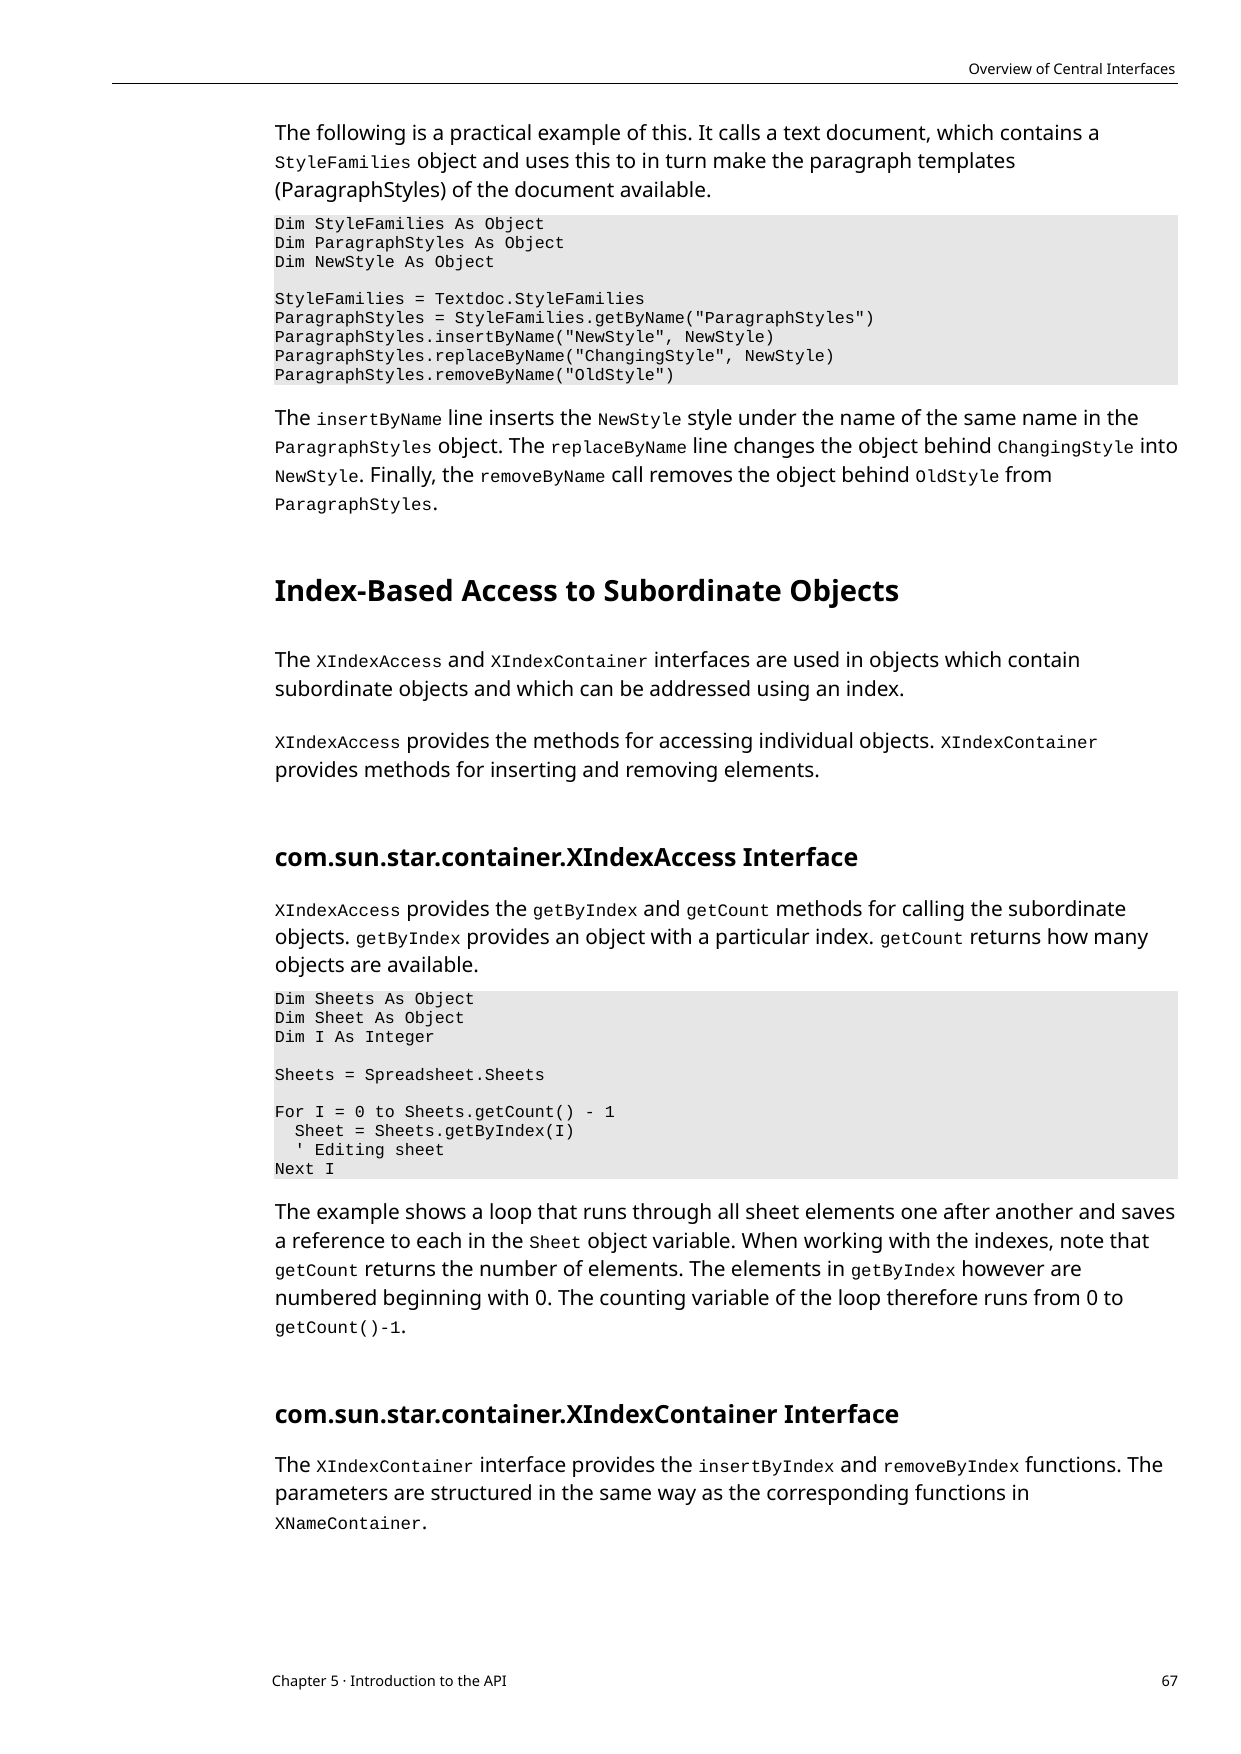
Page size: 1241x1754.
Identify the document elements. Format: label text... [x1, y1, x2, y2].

text Dim StyleFamilies As Object Dim ParagraphStyles As Object Dim NewStyle As Object StyleFamilies = Textdoc.StyleFamilies ParagraphStyles = StyleFamilies.getByName("ParagraphStyles") ParagraphStyles.insertByName("NewStyle", NewStyle) ParagraphStyles.replaceByName("ChangingStyle", NewStyle) ParagraphStyles.removeByName("OldStyle") [274, 215, 1178, 385]
text The insertByName line inserts the NewStyle style under the name of the same name in the ParagraphStyles object. The replaceByName line changes the object behind ChangingStyle into NewStyle. Finally, the removeByName call removes the object behind OldStyle from ParagraphStyles. [274, 403, 1178, 517]
text XIndexAccess provides the methods for accessing individual objects. XIndexContainer provides methods for inserting and removing elements. [274, 726, 1178, 783]
text The following is a practical example of this. It calls a text document, which contains a StyleFamilies object and uses this to in turn make the paragraph templates (ParagraphStyles) of the document available. [274, 118, 1178, 203]
subtitle Index-Based Access to Subordinate Objects [274, 570, 1178, 610]
subtitle com.sun.star.container.XIndexContainer Interface [274, 1397, 1178, 1431]
text The example shows a loop that runs through all sheet elements one after another and saves a reference to each in the Sheet object variable. When working with the indexes, note that getCount returns the number of elements. The elements in getByIndex however are numbered beginning with 0. The counting variable of the loop therefore runs from 0 to getCount()-1. [274, 1197, 1178, 1339]
subtitle com.sun.star.container.XIndexAccess Interface [274, 840, 1178, 874]
text The XIndexAccess and XIndexContainer interfaces are used in objects which contain subordinate objects and which can be addressed using an index. [274, 645, 1178, 702]
text Dim Sheets As Object Dim Sheet As Object Dim I As Integer Sheets = Spreadsheet.Sheets For I = 0 to Sheets.getCount() - 1 Sheet = Sheets.getByIndex(I) ' Editing sheet Next I [274, 991, 1178, 1179]
text XIndexAccess provides the getByIndex and getCount methods for calling the subordinate objects. getByIndex provides an object with a particular index. getCount returns how many objects are available. [274, 894, 1178, 979]
text The XIndexContainer interface provides the insertByIndex and removeByIndex functions. The parameters are structured in the same way as the corresponding functions in XNameContainer. [274, 1450, 1178, 1535]
